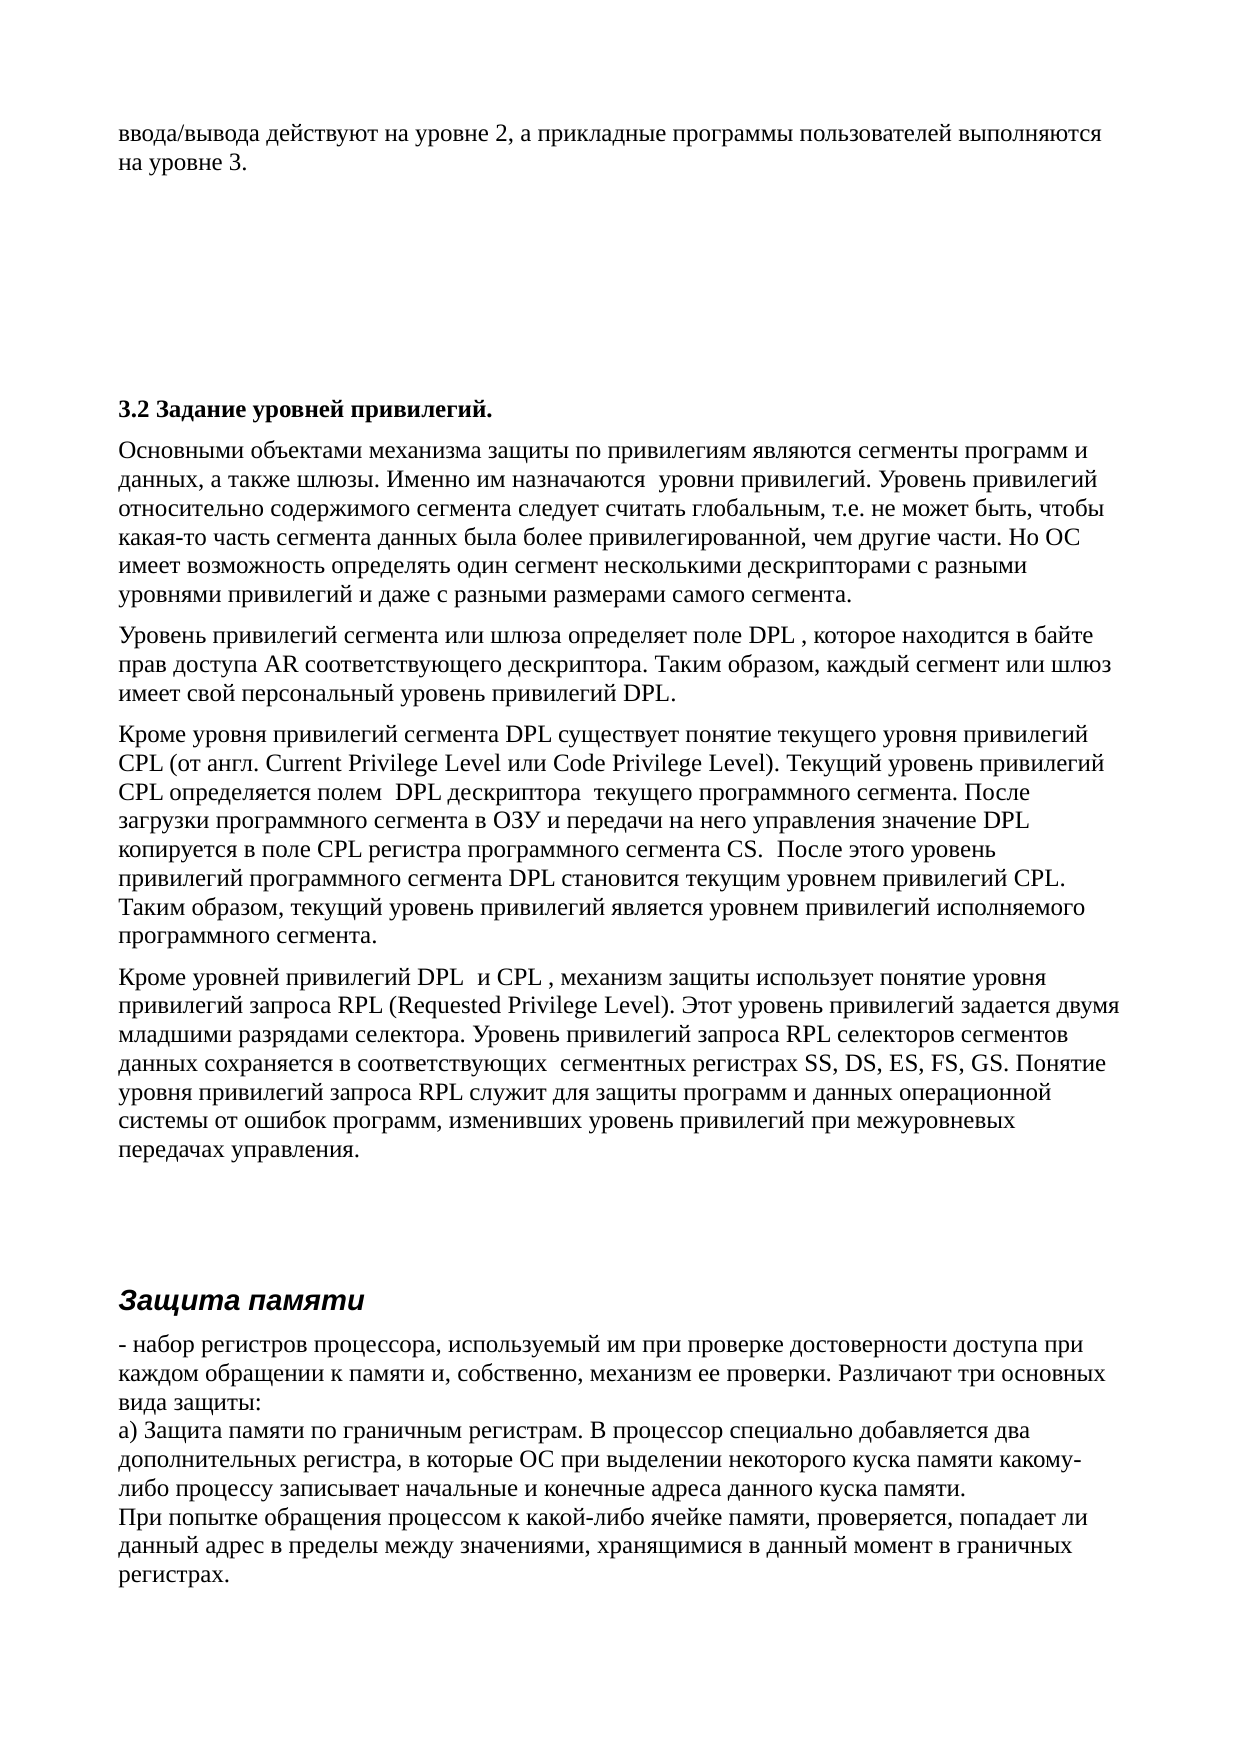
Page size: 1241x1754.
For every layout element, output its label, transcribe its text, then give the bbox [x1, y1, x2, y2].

text Основными объектами механизма защиты по привилегиям являются сегменты программ и данных, а также шлюзы. Именно им назначаются уровни привилегий. Уровень привилегий относительно содержимого сегмента следует считать глобальным, т.е. не может быть, чтобы какая-то часть сегмента данных была более привилегированной, чем другие части. Но ОС имеет возможность определять один сегмент несколькими дескрипторами с разными уровнями привилегий и даже с разными размерами самого сегмента. [118, 436, 1122, 608]
text Кроме уровня привилегий сегмента DPL существует понятие текущего уровня привилегий CPL (от англ. Current Privilege Level или Code Privilege Level). Текущий уровень привилегий CPL определяется полем DPL дескриптора текущего программного сегмента. После загрузки программного сегмента в ОЗУ и передачи на него управления значение DPL копируется в поле CPL регистра программного сегмента CS. После этого уровень привилегий программного сегмента DPL становится текущим уровнем привилегий CPL. Таким образом, текущий уровень привилегий является уровнем привилегий исполняемого программного сегмента. [118, 719, 1122, 949]
text Уровень привилегий сегмента или шлюза определяет поле DPL , которое находится в байте прав доступа AR соответствующего дескриптора. Таким образом, каждый сегмент или шлюз имеет свой персональный уровень привилегий DPL. [118, 621, 1122, 707]
text а) Защита памяти по граничным регистрам. В процессор специально добавляется два дополнительных регистра, в которые ОС при выделении некоторого куска памяти какому-либо процессу записывает начальные и конечные адреса данного куска памяти. [118, 1415, 1122, 1502]
text ввода/вывода действуют на уровне 2, а прикладные программы пользователей выполняются на уровне 3. [118, 118, 1122, 176]
text При попытке обращения процессом к какой-либо ячейке памяти, проверяется, попадает ли данный адрес в пределы между значениями, хранящимися в данный момент в граничных регистрах. [118, 1502, 1122, 1588]
subtitle Защита памяти [118, 1283, 1122, 1317]
text - набор регистров процессора, используемый им при проверке достоверности доступа при каждом обращении к памяти и, собственно, механизм ее проверки. Различают три основных вида защиты: [118, 1329, 1122, 1415]
text Кроме уровней привилегий DPL и CPL , механизм защиты использует понятие уровня привилегий запроса RPL (Requested Privilege Level). Этот уровень привилегий задается двумя младшими разрядами селектора. Уровень привилегий запроса RPL селекторов сегментов данных сохраняется в соответствующих сегментных регистрах SS, DS, ES, FS, GS. Понятие уровня привилегий запроса RPL служит для защиты программ и данных операционной системы от ошибок программ, изменивших уровень привилегий при межуровневых передачах управления. [118, 962, 1122, 1163]
text 3.2 Задание уровней привилегий. [118, 394, 1122, 423]
